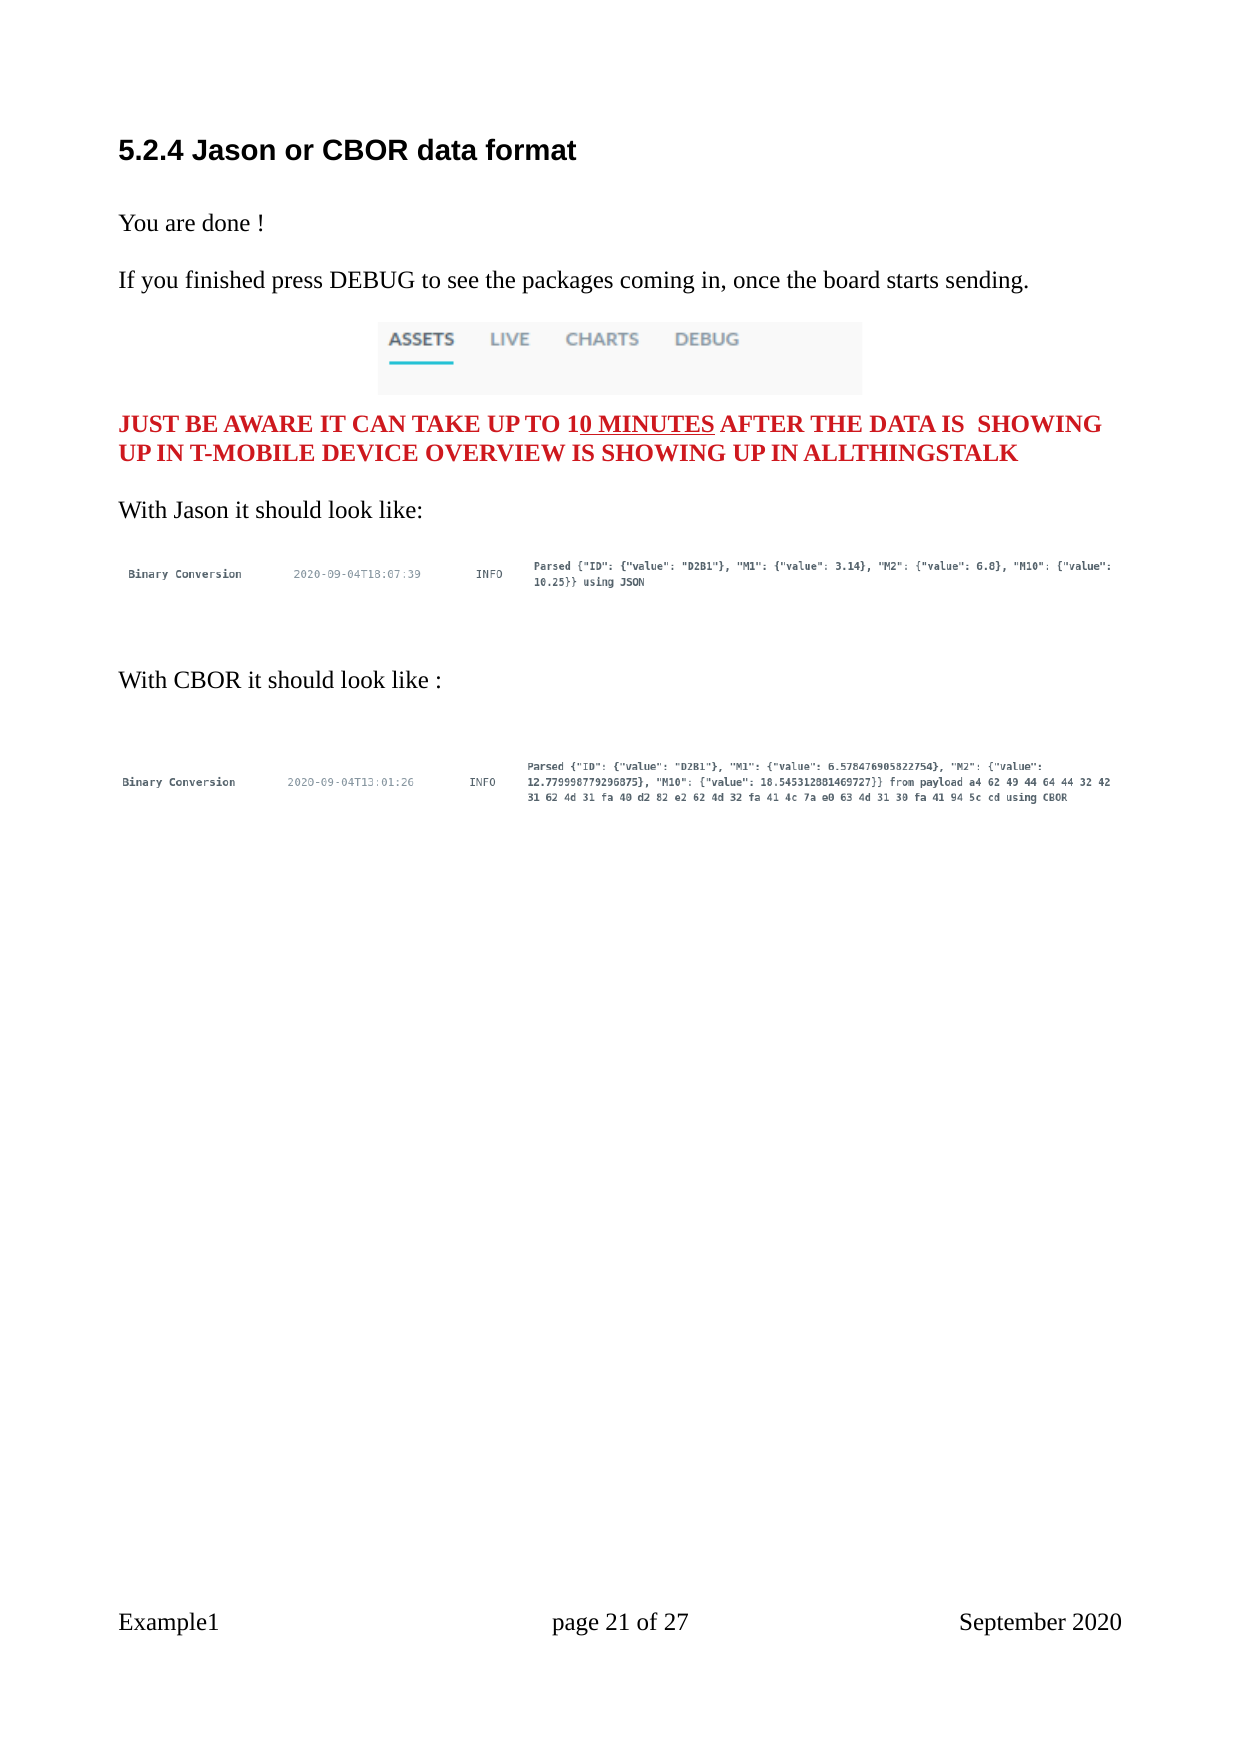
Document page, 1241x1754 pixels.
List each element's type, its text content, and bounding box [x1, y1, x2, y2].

text If you finished press DEBUG to see the packages coming in, once the board starts sending. [118, 265, 1122, 294]
text You are done ! [118, 208, 1122, 236]
text With CBOR it should look like : [118, 665, 1122, 693]
picture [377, 322, 863, 395]
subtitle 5.2.4 Jason or CBOR data format [118, 133, 1122, 166]
picture [118, 552, 1123, 608]
text With Jason it should look like: [118, 495, 1122, 524]
text JUST BE AWARE IT CAN TAKE UP TO 10 MINUTES AFTER THE DATA IS SHOWING UP IN T-MOBILE DEVICE OVERVIEW IS SHOWING UP IN ALLTHINGSTALK [118, 409, 1122, 466]
picture [118, 752, 1123, 824]
